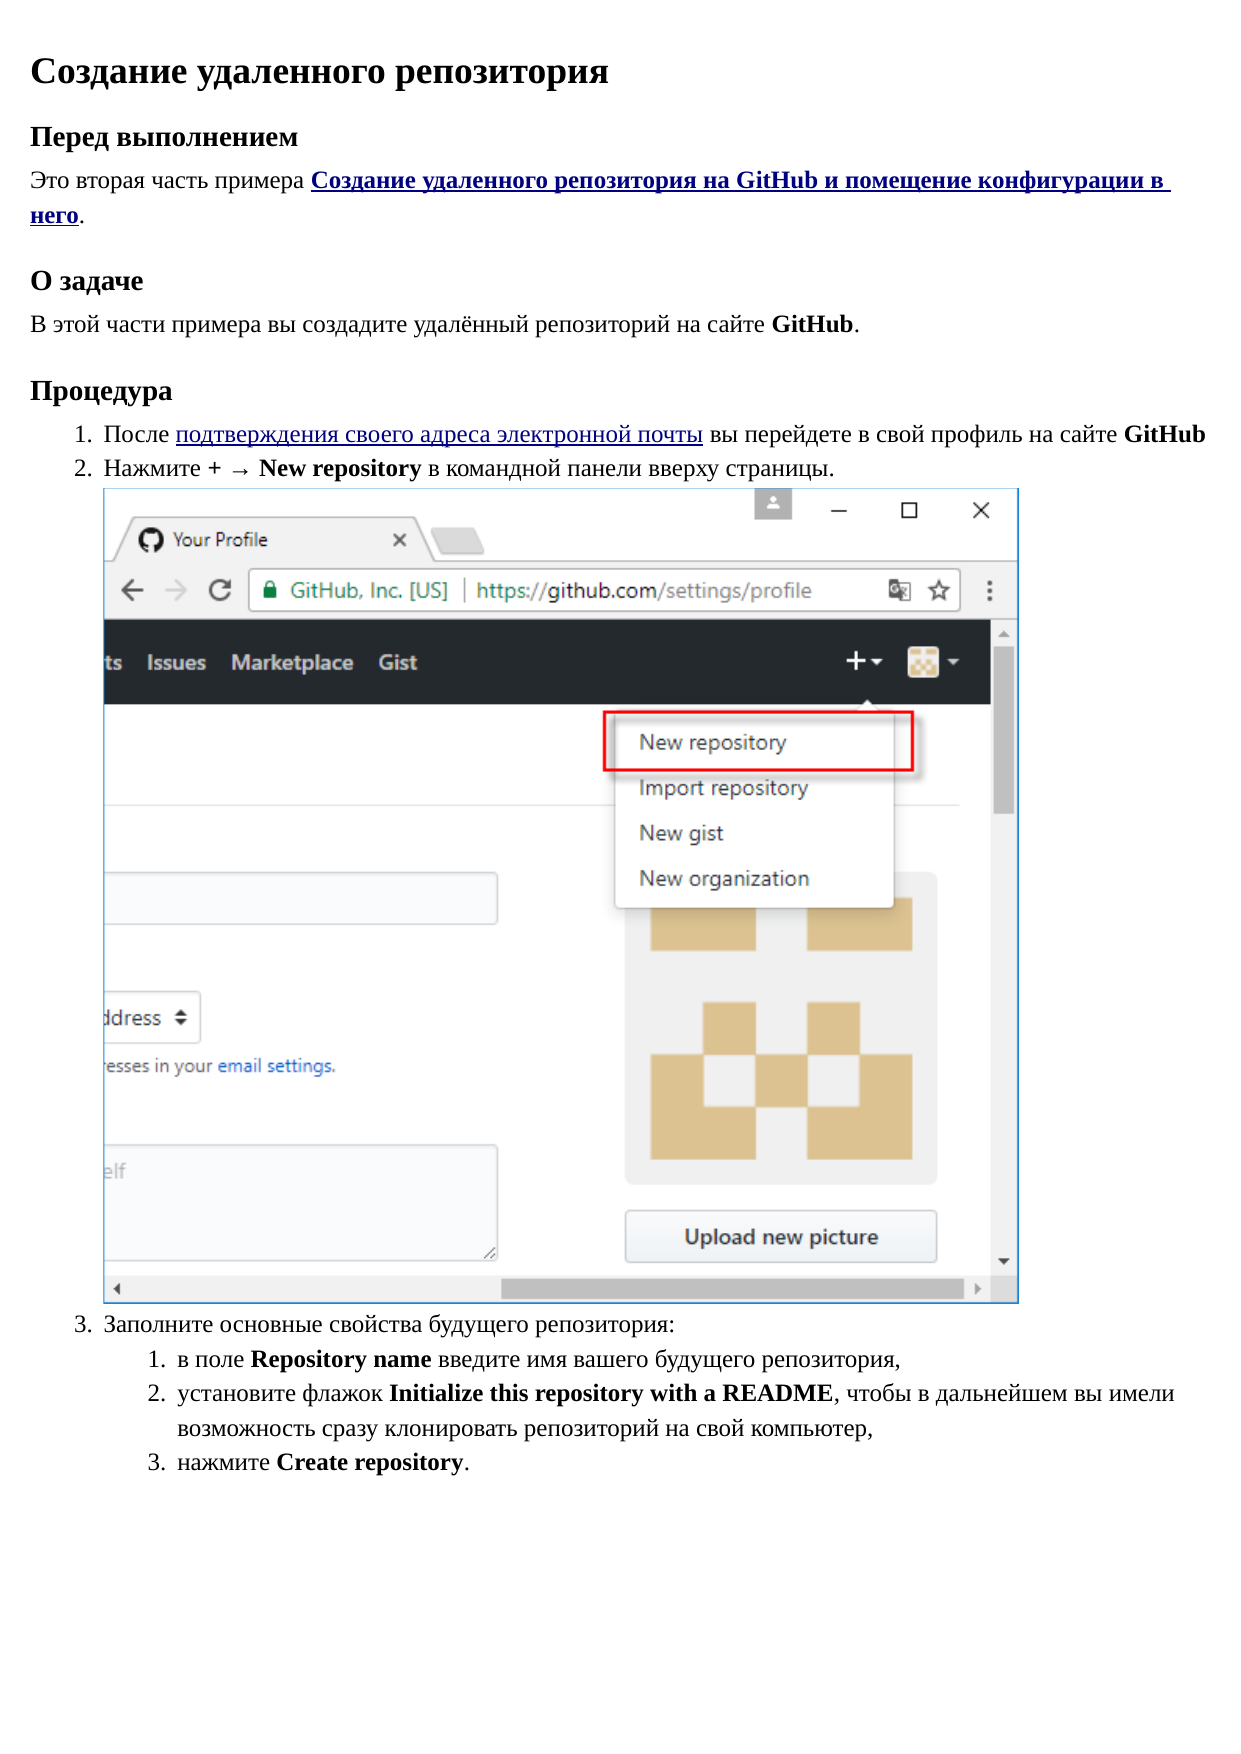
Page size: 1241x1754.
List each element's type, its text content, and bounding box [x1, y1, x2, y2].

subtitle Перед выполнением [30, 119, 1211, 153]
subtitle Процедура [30, 373, 1211, 407]
list в поле Repository name введите имя вашего будущего репозитория, [147, 1344, 1211, 1373]
list Заполните основные свойства будущего репозитория: [74, 1309, 1211, 1338]
list После подтверждения своего адреса электронной почты вы перейдете в свой профиль на сайте GitHub [74, 419, 1211, 448]
list нажмите Create repository. [147, 1447, 1211, 1476]
list Нажмите + → New repository в командной панели вверху страницы. [74, 453, 1211, 482]
subtitle О задаче [30, 263, 1211, 297]
text Это вторая часть примера Создание удаленного репозитория на GitHub и помещение конфигурации в него. [30, 165, 1211, 228]
list установите флажок Initialize this repository with a README, чтобы в дальнейшем вы имели возможность сразу клонировать репозиторий на свой компьютер, [147, 1378, 1211, 1442]
subtitle Создание удаленного репозитория [30, 49, 1211, 92]
picture [103, 488, 1019, 1304]
text В этой части примера вы создадите удалённый репозиторий на сайте GitHub. [30, 309, 1211, 338]
